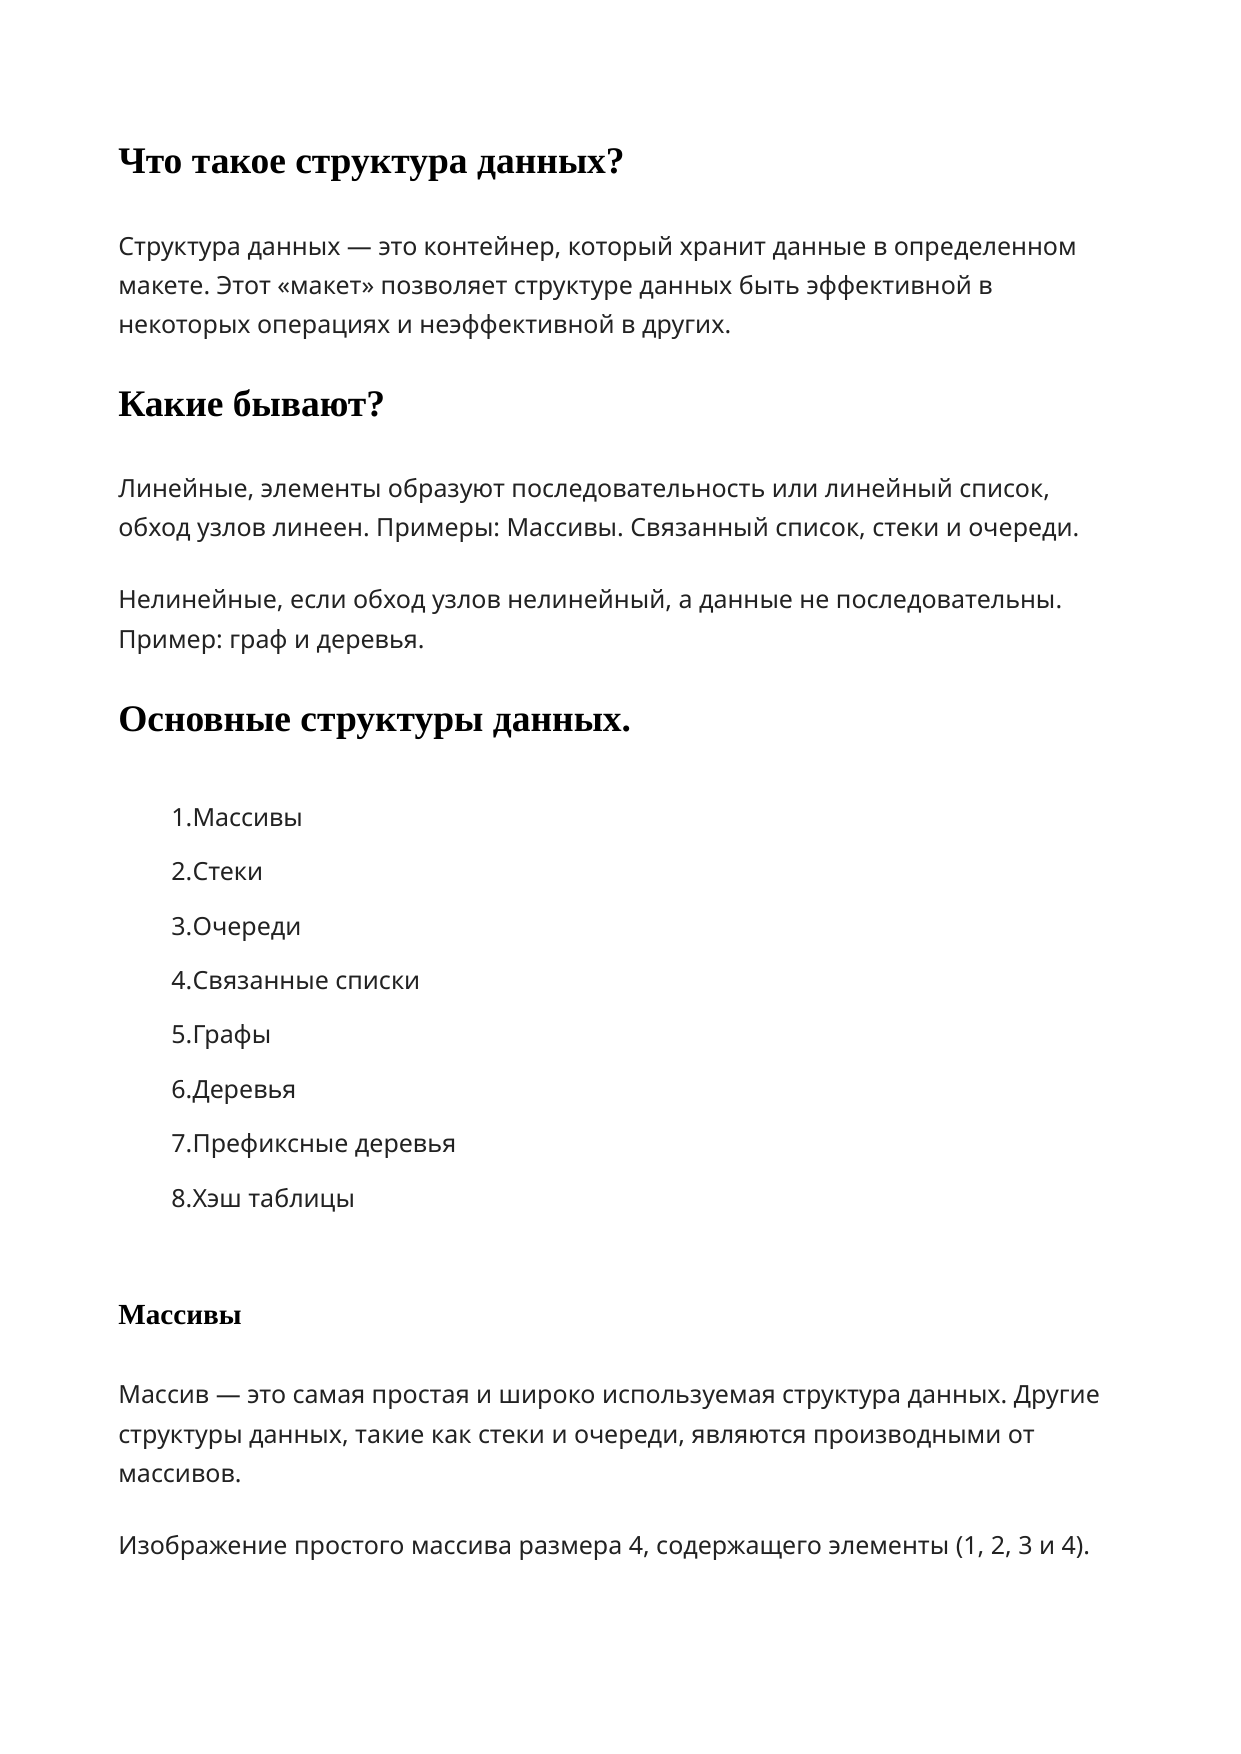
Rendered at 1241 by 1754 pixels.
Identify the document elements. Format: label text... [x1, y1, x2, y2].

list Деревья [118, 1072, 1122, 1106]
subtitle Основные структуры данных. [118, 696, 1122, 739]
list Префиксные деревья [118, 1126, 1122, 1160]
list Связанные списки [118, 963, 1122, 997]
list Стеки [118, 854, 1122, 888]
list Графы [118, 1017, 1122, 1051]
list Массивы [118, 799, 1122, 833]
text Массив — это самая простая и широко используемая структура данных. Другие структуры данных, такие как стеки и очереди, являются производными от массивов. Изображение простого массива размера 4, содержащего элементы (1, 2, 3 и 4). [118, 1343, 1122, 1595]
subtitle Что такое структура данных? [118, 139, 1122, 182]
subtitle Массивы [118, 1297, 1122, 1331]
text Структура данных — это контейнер, который хранит данные в определенном макете. Этот «макет» позволяет структуре данных быть эффективной в некоторых операциях и неэффективной в других. [118, 194, 1122, 341]
list Очереди [118, 908, 1122, 942]
subtitle Какие бывают? [118, 381, 1122, 424]
text Линейные, элементы образуют последовательность или линейный список, обход узлов линеен. Примеры: Массивы. Связанный список, стеки и очереди. Нелинейные, если обход узлов нелинейный, а данные не последовательны. Пример: граф и деревья. [118, 437, 1122, 655]
list Хэш таблицы [118, 1181, 1122, 1214]
